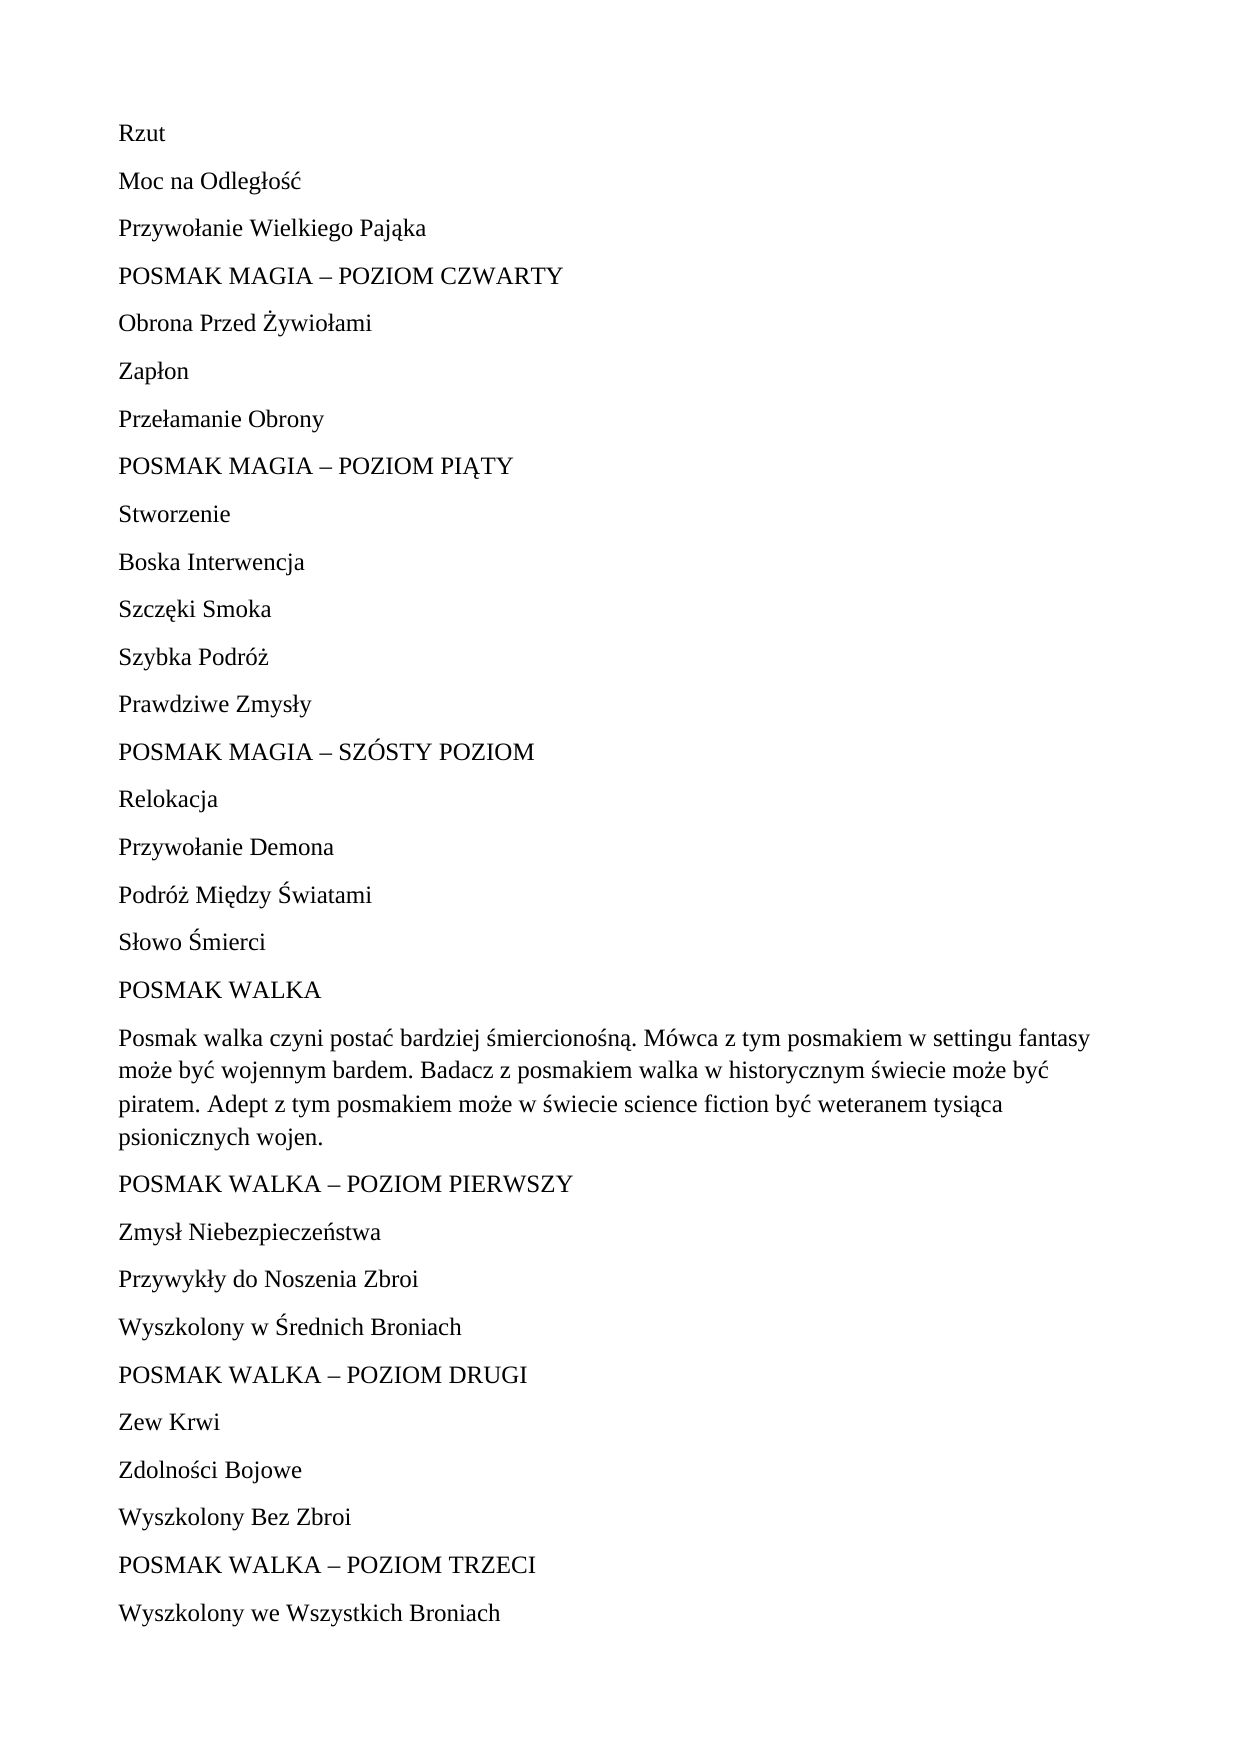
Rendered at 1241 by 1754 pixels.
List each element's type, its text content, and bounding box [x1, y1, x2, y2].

text Szczęki Smoka [118, 594, 1122, 623]
text Relokacja [118, 784, 1122, 813]
text Przywołanie Wielkiego Pająka [118, 213, 1122, 242]
text Przełamanie Obrony [118, 404, 1122, 432]
text Wyszkolony w Średnich Broniach [118, 1312, 1122, 1341]
text Słowo Śmierci [118, 927, 1122, 956]
text Rzut [118, 118, 1122, 147]
text POSMAK MAGIA – SZÓSTY POZIOM [118, 737, 1122, 766]
text Przywykły do Noszenia Zbroi [118, 1264, 1122, 1293]
text POSMAK WALKA [118, 975, 1122, 1004]
text POSMAK MAGIA – POZIOM PIĄTY [118, 451, 1122, 480]
text Zapłon [118, 356, 1122, 385]
text Zmysł Niebezpieczeństwa [118, 1217, 1122, 1246]
text Boska Interwencja [118, 547, 1122, 575]
text Zew Krwi [118, 1407, 1122, 1436]
text Posmak walka czyni postać bardziej śmiercionośną. Mówca z tym posmakiem w settingu fantasy może być wojennym bardem. Badacz z posmakiem walka w historycznym świecie może być piratem. Adept z tym posmakiem może w świecie science fiction być weteranem tysiąca psionicznych wojen. [118, 1023, 1122, 1150]
text Przywołanie Demona [118, 832, 1122, 861]
text POSMAK WALKA – POZIOM DRUGI [118, 1360, 1122, 1388]
text Podróż Między Światami [118, 880, 1122, 908]
text POSMAK WALKA – POZIOM TRZECI [118, 1550, 1122, 1579]
text Stworzenie [118, 499, 1122, 528]
text Zdolności Bojowe [118, 1455, 1122, 1484]
text Wyszkolony Bez Zbroi [118, 1502, 1122, 1531]
text POSMAK MAGIA – POZIOM CZWARTY [118, 261, 1122, 290]
text Wyszkolony we Wszystkich Broniach [118, 1598, 1122, 1626]
text Prawdziwe Zmysły [118, 689, 1122, 718]
text Obrona Przed Żywiołami [118, 308, 1122, 337]
text Szybka Podróż [118, 642, 1122, 671]
text POSMAK WALKA – POZIOM PIERWSZY [118, 1169, 1122, 1198]
text Moc na Odległość [118, 166, 1122, 194]
